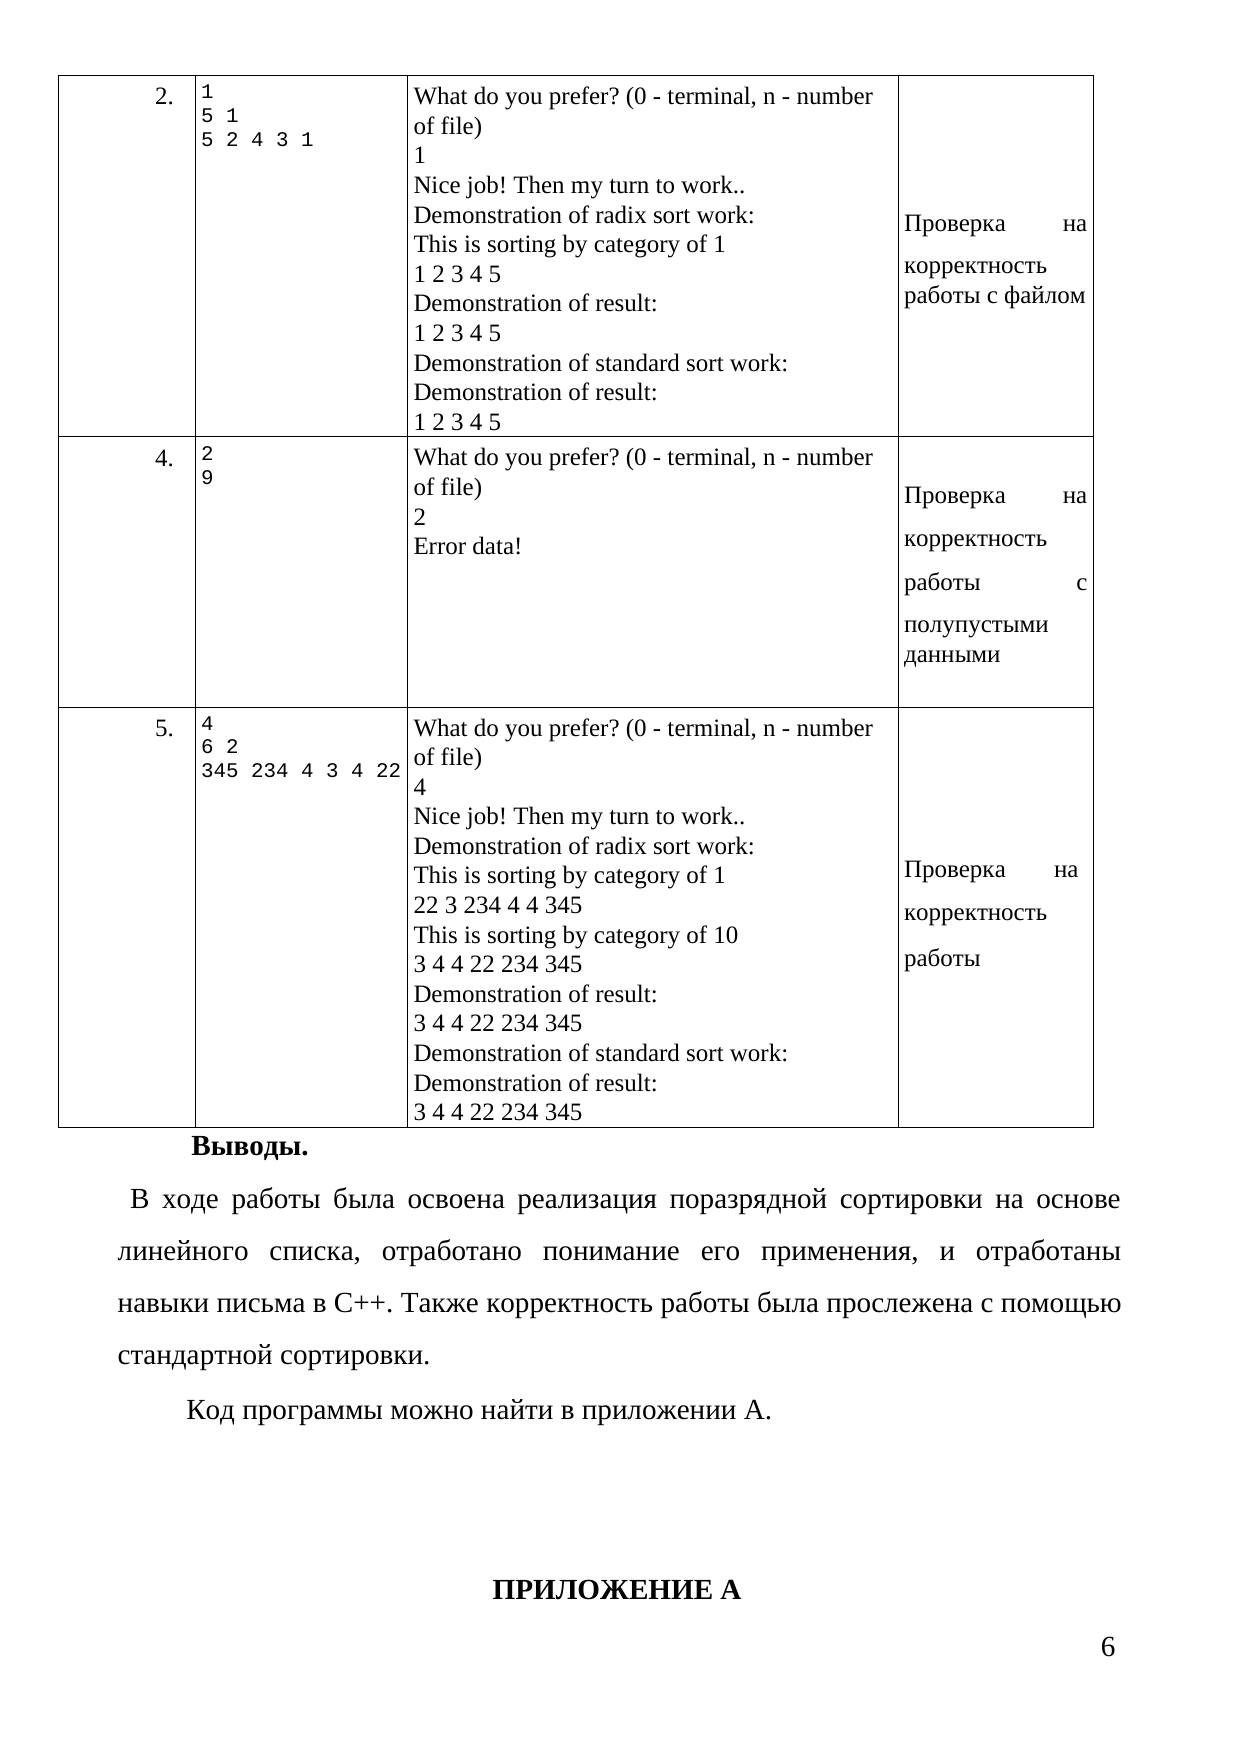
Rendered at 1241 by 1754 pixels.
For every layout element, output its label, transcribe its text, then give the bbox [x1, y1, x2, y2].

table_cell What do you prefer? (0 - terminal, n - number of file) 2 Error data! [408, 437, 898, 706]
table_cell 1 5 1 5 2 4 3 1 [196, 76, 407, 436]
text Выводы. [191, 1128, 1122, 1161]
table_cell What do you prefer? (0 - terminal, n - number of file) 4 Nice job! Then my turn to work.. Demonstration of radix sort work: This is sorting by category of 1 22 3 234 4 4 345 This is sorting by category of 10 3 4 4 22 234 345 Demonstration of result: 3 4 4 22 234 345 Demonstration of standard sort work: Demonstration of result: 3 4 4 22 234 345 [408, 708, 898, 1127]
table_cell 4 6 2 345 234 4 3 4 22 [196, 708, 407, 1127]
table_cell Проверка на корректность работы с полупустыми данными [899, 437, 1093, 706]
text Код программы можно найти в приложении А. [116, 1392, 1122, 1426]
table_cell Проверка на корректность работы [899, 708, 1093, 1127]
table_cell 2. [59, 76, 195, 436]
table_cell 4. [59, 437, 195, 706]
table_cell Проверка на корректность работы с файлом [899, 76, 1093, 436]
text ПРИЛОЖЕНИЕ А [193, 1572, 1049, 1605]
table_cell 5. [59, 708, 195, 1127]
table_cell What do you prefer? (0 - terminal, n - number of file) 1 Nice job! Then my turn to work.. Demonstration of radix sort work: This is sorting by category of 1 1 2 3 4 5 Demonstration of result: 1 2 3 4 5 Demonstration of standard sort work: Demonstration of result: 1 2 3 4 5 [408, 76, 898, 436]
table_cell 2 9 [196, 437, 407, 706]
text В ходе работы была освоена реализация поразрядной сортировки на основе линейного списка, отработано понимание его применения, и отработаны навыки письма в С++. Также корректность работы была прослежена с помощью стандартной сортировки. [117, 1181, 1122, 1371]
